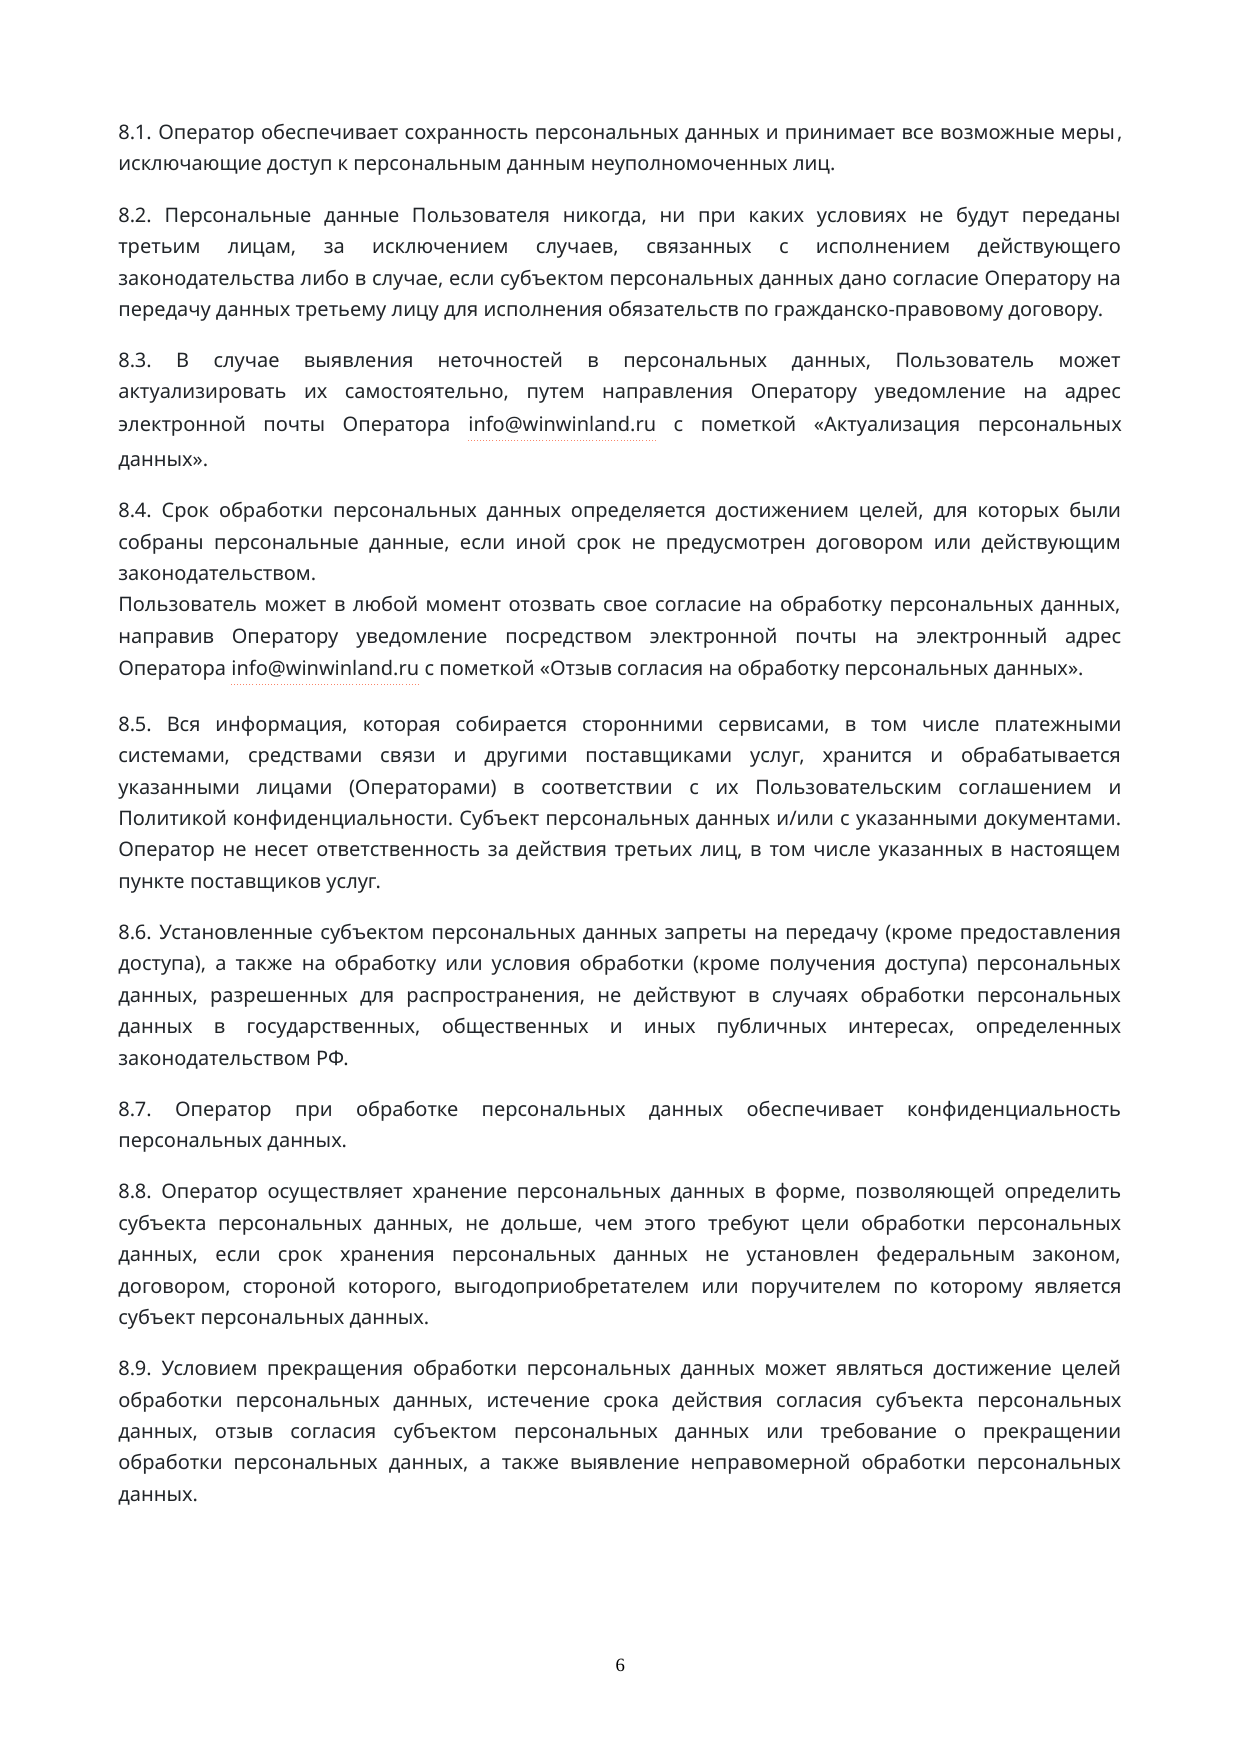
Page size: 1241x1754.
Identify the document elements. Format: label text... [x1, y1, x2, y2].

text 8.1. Оператор обеспечивает сохранность персональных данных и принимает все возможные меры, исключающие доступ к персональным данным неуполномоченных лиц. [118, 118, 1122, 177]
text 8.6. Установленные субъектом персональных данных запреты на передачу (кроме предоставления доступа), а также на обработку или условия обработки (кроме получения доступа) персональных данных, разрешенных для распространения, не действуют в случаях обработки персональных данных в государственных, общественных и иных публичных интересах, определенных законодательством РФ. [118, 918, 1122, 1071]
text 8.9. Условием прекращения обработки персональных данных может являться достижение целей обработки персональных данных, истечение срока действия согласия субъекта персональных данных, отзыв согласия субъектом персональных данных или требование о прекращении обработки персональных данных, а также выявление неправомерной обработки персональных данных. [118, 1354, 1122, 1507]
text 8.8. Оператор осуществляет хранение персональных данных в форме, позволяющей определить субъекта персональных данных, не дольше, чем этого требуют цели обработки персональных данных, если срок хранения персональных данных не установлен федеральным законом, договором, стороной которого, выгодоприобретателем или поручителем по которому является субъект персональных данных. [118, 1178, 1122, 1330]
text 8.5. Вся информация, которая собирается сторонними сервисами, в том числе платежными системами, средствами связи и другими поставщиками услуг, хранится и обрабатывается указанными лицами (Операторами) в соответствии с их Пользовательским соглашением и Политикой конфиденциальности. Субъект персональных данных и/или с указанными документами. Оператор не несет ответственность за действия третьих лиц, в том числе указанных в настоящем пункте поставщиков услуг. [118, 710, 1122, 894]
text 8.4. Срок обработки персональных данных определяется достижением целей, для которых были собраны персональные данные, если иной срок не предусмотрен договором или действующим законодательством. Пользователь может в любой момент отозвать свое согласие на обработку персональных данных, направив Оператору уведомление посредством электронной почты на электронный адрес Оператора info@winwinland.ru с пометкой «Отзыв согласия на обработку персональных данных». [118, 496, 1122, 685]
text 8.7. Оператор при обработке персональных данных обеспечивает конфиденциальность персональных данных. [118, 1095, 1122, 1153]
text 8.3. В случае выявления неточностей в персональных данных, Пользователь может актуализировать их самостоятельно, путем направления Оператору уведомление на адрес электронной почты Оператора info@winwinland.ru с пометкой «Актуализация персональных данных». [118, 346, 1122, 472]
text 8.2. Персональные данные Пользователя никогда, ни при каких условиях не будут переданы третьим лицам, за исключением случаев, связанных с исполнением действующего законодательства либо в случае, если субъектом персональных данных дано согласие Оператору на передачу данных третьему лицу для исполнения обязательств по гражданско-правовому договору. [118, 201, 1122, 322]
